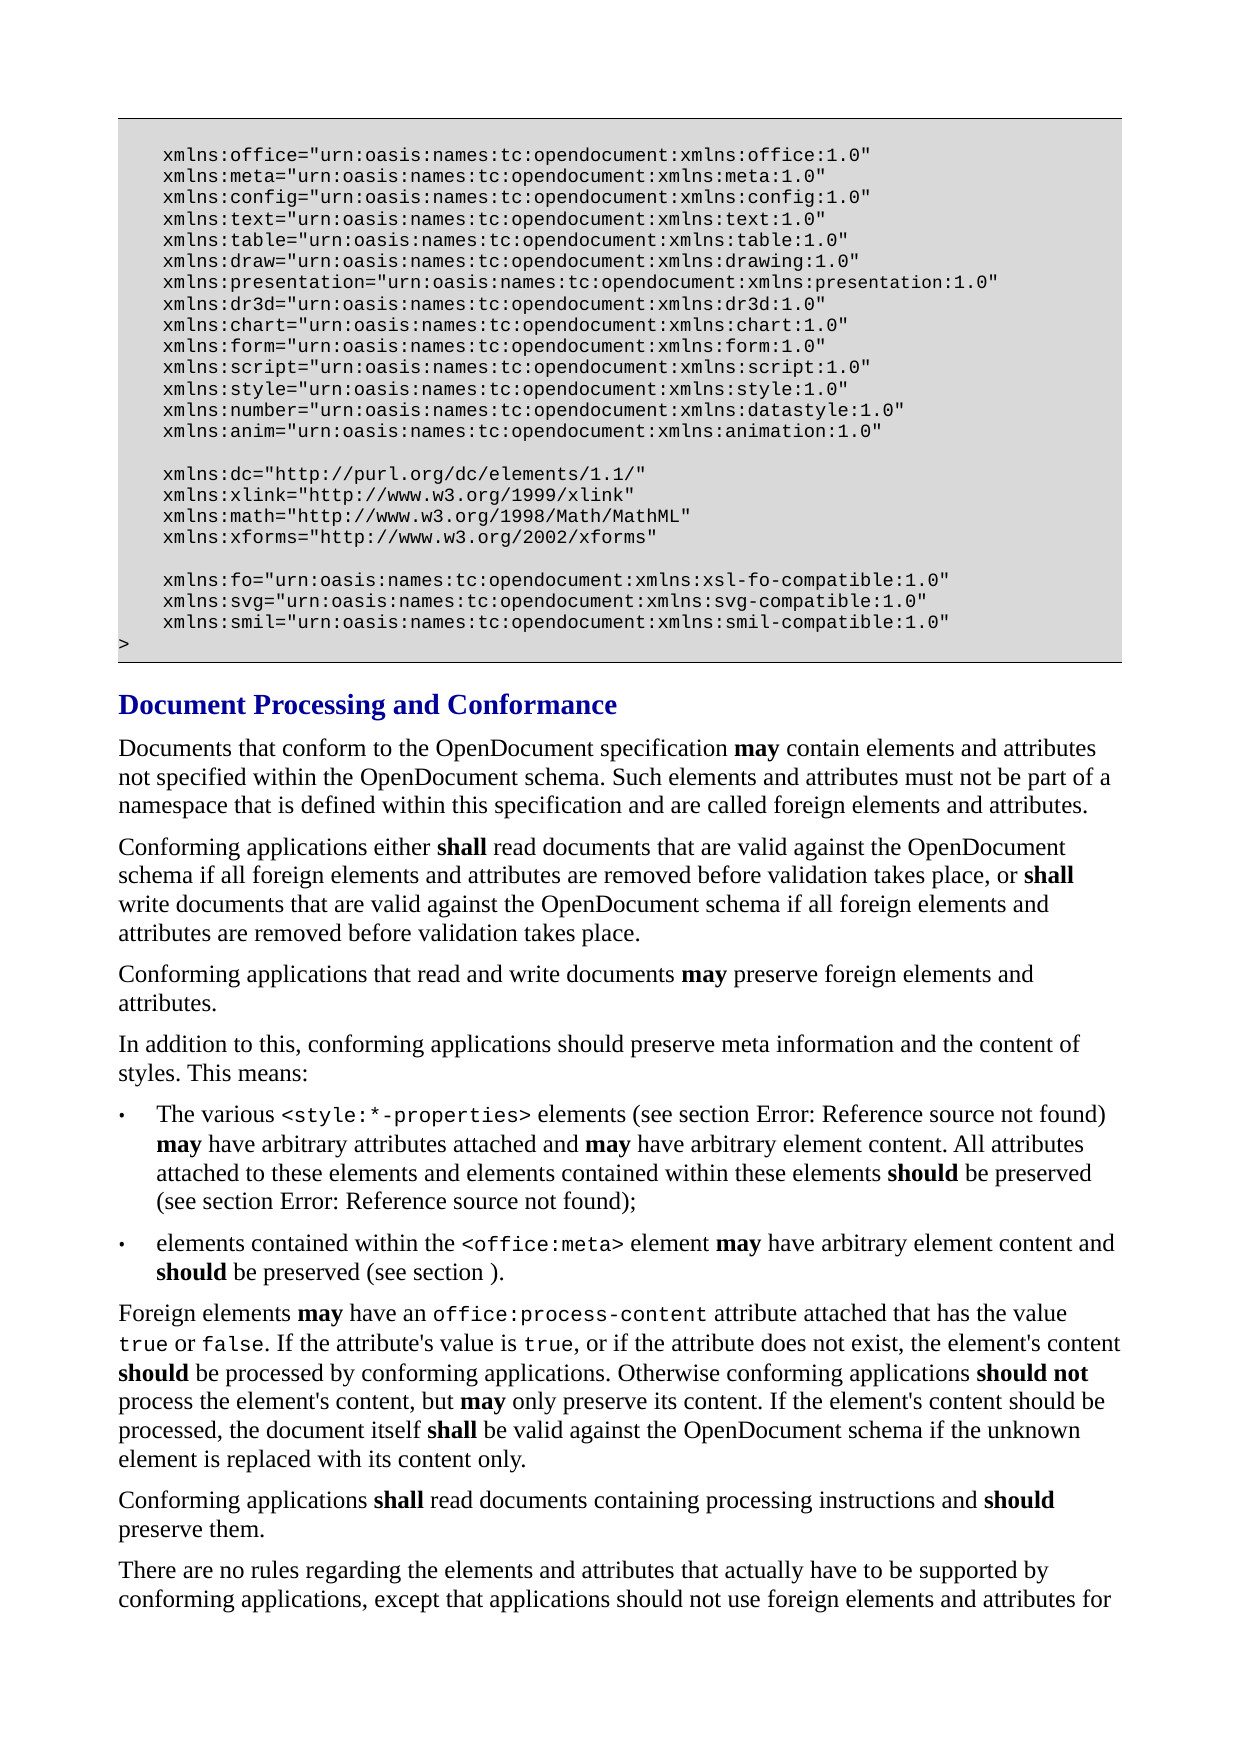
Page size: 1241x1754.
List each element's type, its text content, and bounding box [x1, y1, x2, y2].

text xmlns:math="http://www.w3.org/1998/Math/MathML" [118, 507, 1122, 528]
text xmlns:xlink="http://www.w3.org/1999/xlink" [118, 486, 1122, 507]
text xmlns:draw="urn:oasis:names:tc:opendocument:xmlns:drawing:1.0" [118, 252, 1122, 273]
text Conforming applications either shall read documents that are valid against the OpenDocument schema if all foreign elements and attributes are removed before validation takes place, or shall write documents that are valid against the OpenDocument schema if all foreign elements and attributes are removed before validation takes place. [118, 832, 1122, 947]
text xmlns:chart="urn:oasis:names:tc:opendocument:xmlns:chart:1.0" [118, 316, 1122, 337]
text Conforming applications shall read documents containing processing instructions and should preserve them. [118, 1485, 1122, 1543]
text xmlns:fo="urn:oasis:names:tc:opendocument:xmlns:xsl-fo-compatible:1.0" [118, 571, 1122, 592]
text There are no rules regarding the elements and attributes that actually have to be supported by conforming applications, except that applications should not use foreign elements and attributes for [118, 1555, 1122, 1613]
text xmlns:style="urn:oasis:names:tc:opendocument:xmlns:style:1.0" [118, 379, 1122, 401]
text xmlns:presentation="urn:oasis:names:tc:opendocument:xmlns:presentation:1.0" [118, 273, 1122, 294]
text xmlns:office="urn:oasis:names:tc:opendocument:xmlns:office:1.0" [118, 146, 1122, 167]
text xmlns:smil="urn:oasis:names:tc:opendocument:xmlns:smil-compatible:1.0" [118, 613, 1122, 628]
text Foreign elements may have an office:process-content attribute attached that has the value true or false. If the attribute's value is true, or if the attribute does not exist, the element's content should be processed by conforming applications. Otherwise conforming applications should not process the element's content, but may only preserve its content. If the element's content should be processed, the document itself shall be valid against the OpenDocument schema if the unknown element is replaced with its content only. [118, 1298, 1122, 1473]
text xmlns:svg="urn:oasis:names:tc:opendocument:xmlns:svg-compatible:1.0" [118, 592, 1122, 613]
text xmlns:dr3d="urn:oasis:names:tc:opendocument:xmlns:dr3d:1.0" [118, 294, 1122, 316]
text xmlns:anim="urn:oasis:names:tc:opendocument:xmlns:animation:1.0" [118, 422, 1122, 443]
text xmlns:dc="http://purl.org/dc/elements/1.1/" [118, 464, 1122, 486]
subtitle Document Processing and Conformance [118, 687, 1122, 721]
text xmlns:config="urn:oasis:names:tc:opendocument:xmlns:config:1.0" [118, 188, 1122, 209]
text Documents that conform to the OpenDocument specification may contain elements and attributes not specified within the OpenDocument schema. Such elements and attributes must not be part of a namespace that is defined within this specification and are called foreign elements and attributes. [118, 733, 1122, 819]
text > [118, 628, 1122, 662]
text Conforming applications that read and write documents may preserve foreign elements and attributes. [118, 959, 1122, 1017]
text xmlns:xforms="http://www.w3.org/2002/xforms" [118, 528, 1122, 549]
text In addition to this, conforming applications should preserve meta information and the content of styles. This means: [118, 1029, 1122, 1087]
text xmlns:table="urn:oasis:names:tc:opendocument:xmlns:table:1.0" [118, 231, 1122, 252]
text xmlns:number="urn:oasis:names:tc:opendocument:xmlns:datastyle:1.0" [118, 401, 1122, 422]
text xmlns:text="urn:oasis:names:tc:opendocument:xmlns:text:1.0" [118, 209, 1122, 231]
list The various <style:*-properties> elements (see section ) may have arbitrary attributes attached and may have arbitrary element content. All attributes attached to these elements and elements contained within these elements should be preserved (see section ); [118, 1099, 1122, 1215]
text xmlns:meta="urn:oasis:names:tc:opendocument:xmlns:meta:1.0" [118, 167, 1122, 188]
text xmlns:script="urn:oasis:names:tc:opendocument:xmlns:script:1.0" [118, 358, 1122, 379]
text xmlns:form="urn:oasis:names:tc:opendocument:xmlns:form:1.0" [118, 337, 1122, 358]
list elements contained within the <office:meta> element may have arbitrary element content and should be preserved (see section ). [118, 1228, 1122, 1286]
